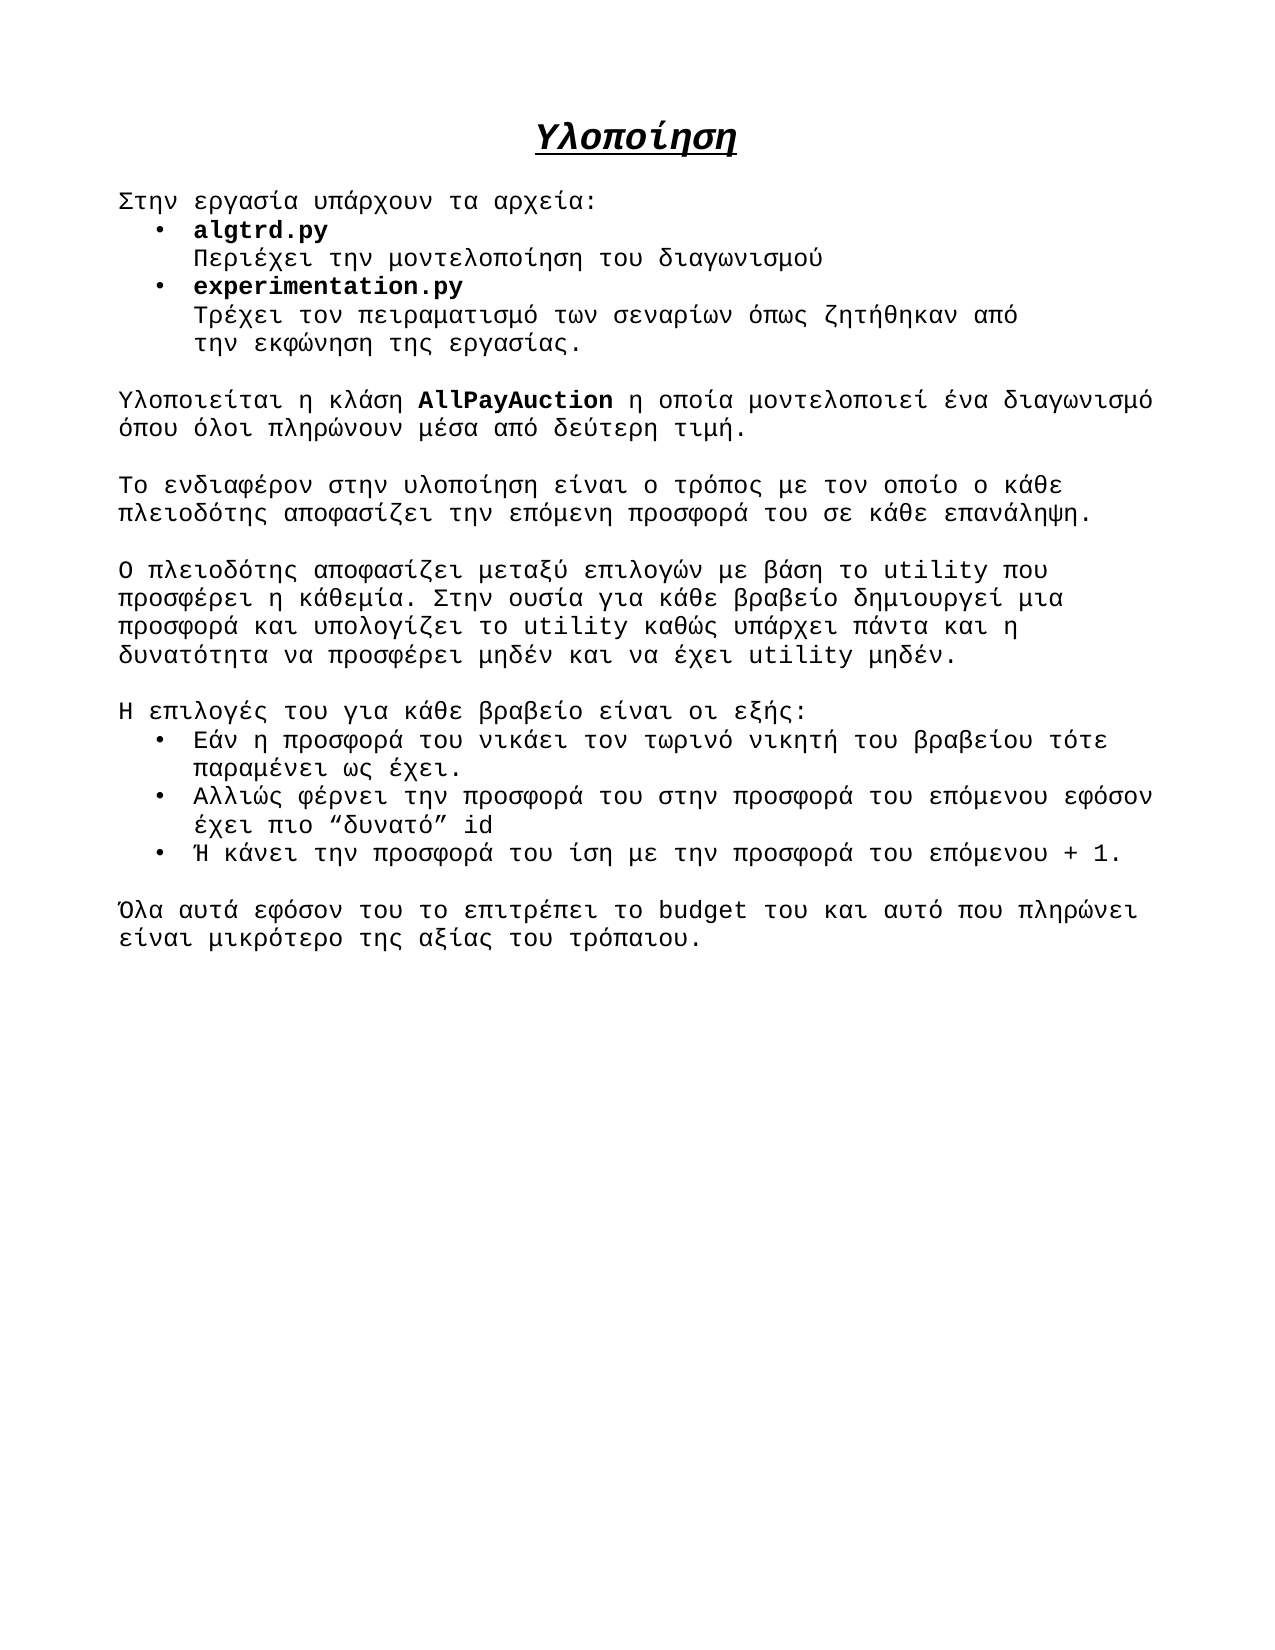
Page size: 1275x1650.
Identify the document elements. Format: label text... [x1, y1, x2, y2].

text To ενδιαφέρον στην υλοποίηση είναι ο τρόπος με τον οποίο ο κάθε πλειοδότης αποφασίζει την επόμενη προσφορά του σε κάθε επανάληψη. [118, 472, 1157, 529]
list Εάν η προσφορά του νικάει τον τωρινό νικητή του βραβείου τότε παραμένει ως έχει. [156, 727, 1157, 784]
list Ή κάνει την προσφορά του ίση με την προσφορά του επόμενου + 1. [156, 841, 1157, 869]
text προσφορά και υπολογίζει το utility καθώς υπάρχει πάντα και η δυνατότητα να προσφέρει μηδέν και να έχει utility μηδέν. [118, 614, 1157, 671]
text Στην εργασία υπάρχουν τα αρχεία: [118, 189, 1157, 217]
list Αλλιώς φέρνει την προσφορά του στην προσφορά του επόμενου εφόσον έχει πιο “δυνατό” id [156, 784, 1157, 841]
text O πλειοδότης αποφασίζει μεταξύ επιλογών με βάση το utility που προσφέρει η κάθεμία. Στην ουσία για κάθε βραβείο δημιουργεί μια [118, 557, 1157, 614]
list experimentation.py Τρέχει τον πειραματισμό των σεναρίων όπως ζητήθηκαν από [156, 274, 1157, 331]
text Η επιλογές του για κάθε βραβείο είναι οι εξής: [118, 699, 1157, 727]
list την εκφώνηση της εργασίας. [156, 331, 1157, 359]
text Όλα αυτά εφόσον του το επιτρέπει το budget του και αυτό που πληρώνει είναι μικρότερο της αξίας του τρόπαιου. [118, 897, 1157, 954]
text Υλοποίηση [118, 118, 1157, 161]
list algtrd.py Περιέχει την μοντελοποίηση του διαγωνισμού [156, 217, 1157, 274]
text Υλοποιείται η κλάση AllPayAuction η οποία μοντελοποιεί ένα διαγωνισμό όπου όλοι πληρώνουν μέσα από δεύτερη τιμή. [118, 387, 1157, 444]
